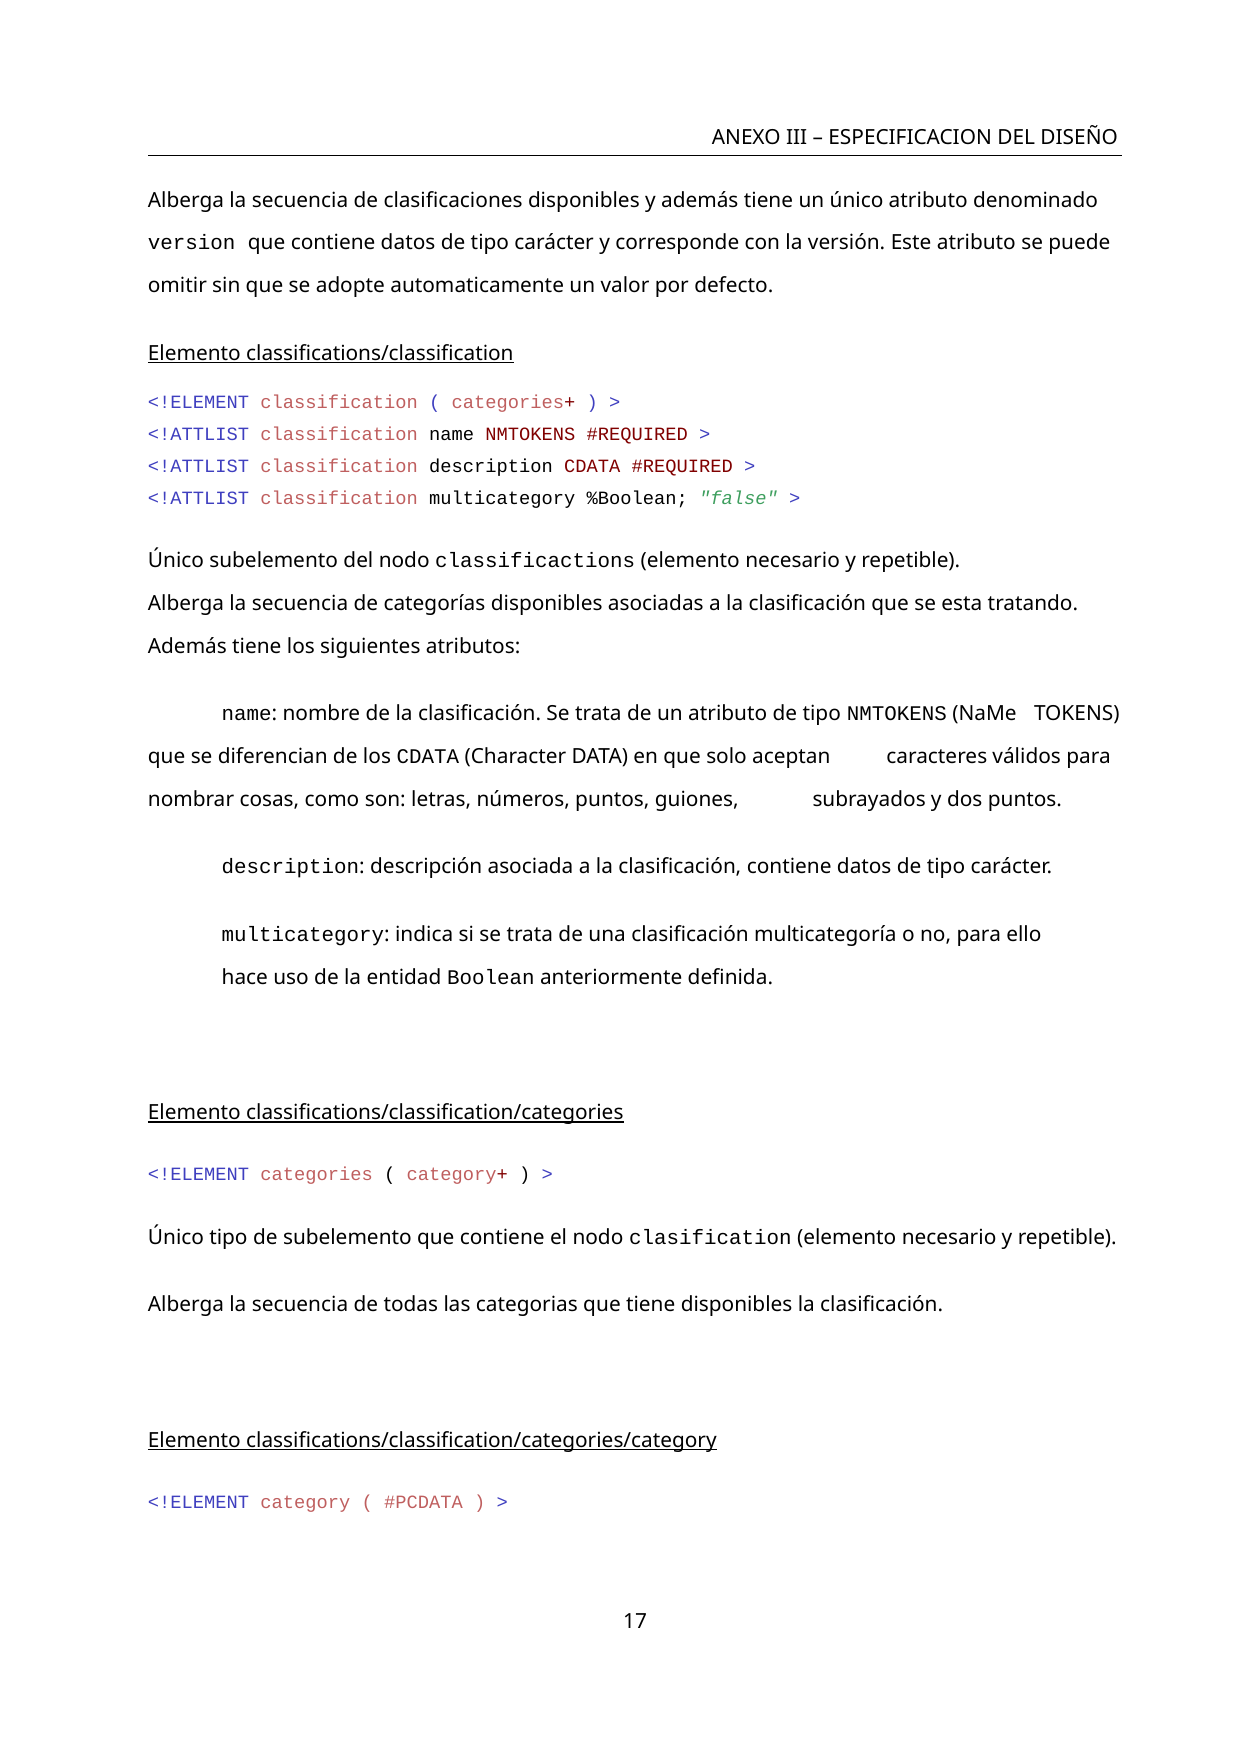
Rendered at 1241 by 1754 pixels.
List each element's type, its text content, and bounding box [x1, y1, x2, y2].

text <!ELEMENT category ( #PCDATA ) > [148, 1492, 1122, 1514]
text <!ATTLIST classification description CDATA #REQUIRED > [148, 457, 1122, 478]
text Único subelemento del nodo classificactions (elemento necesario y repetible). Alberga la secuencia de categorías disponibles asociadas a la clasificación que se esta tratando. Además tiene los siguientes atributos: [148, 545, 1122, 659]
text Alberga la secuencia de clasificaciones disponibles y además tiene un único atributo denominado version que contiene datos de tipo carácter y corresponde con la versión. Este atributo se puede omitir sin que se adopte automaticamente un valor por defecto. [148, 185, 1122, 299]
text Alberga la secuencia de todas las categorias que tiene disponibles la clasificación. [148, 1289, 1122, 1318]
text name: nombre de la clasificación. Se trata de un atributo de tipo NMTOKENS (NaMe TOKENS) que se diferencian de los CDATA (Character DATA) en que solo aceptan caracteres válidos para nombrar cosas, como son: letras, números, puntos, guiones, subrayados y dos puntos. [148, 698, 1122, 812]
text <!ATTLIST classification multicategory %Boolean; "false" > [148, 488, 1122, 510]
text Único tipo de subelemento que contiene el nodo clasification (elemento necesario y repetible). [148, 1222, 1122, 1250]
text Elemento classifications/classification/categories [148, 1097, 1122, 1126]
text Elemento classifications/classification/categories/category [148, 1425, 1122, 1453]
text <!ELEMENT categories ( category+ ) > [148, 1165, 1122, 1186]
text Elemento classifications/classification [148, 338, 1122, 366]
text description: descripción asociada a la clasificación, contiene datos de tipo carácter. [148, 851, 1122, 880]
text multicategory: indica si se trata de una clasificación multicategoría o no, para ello hace uso de la entidad Boolean anteriormente definida. [148, 919, 1122, 990]
text <!ATTLIST classification name NMTOKENS #REQUIRED > [148, 425, 1122, 446]
text <!ELEMENT classification ( categories+ ) > [148, 393, 1122, 414]
